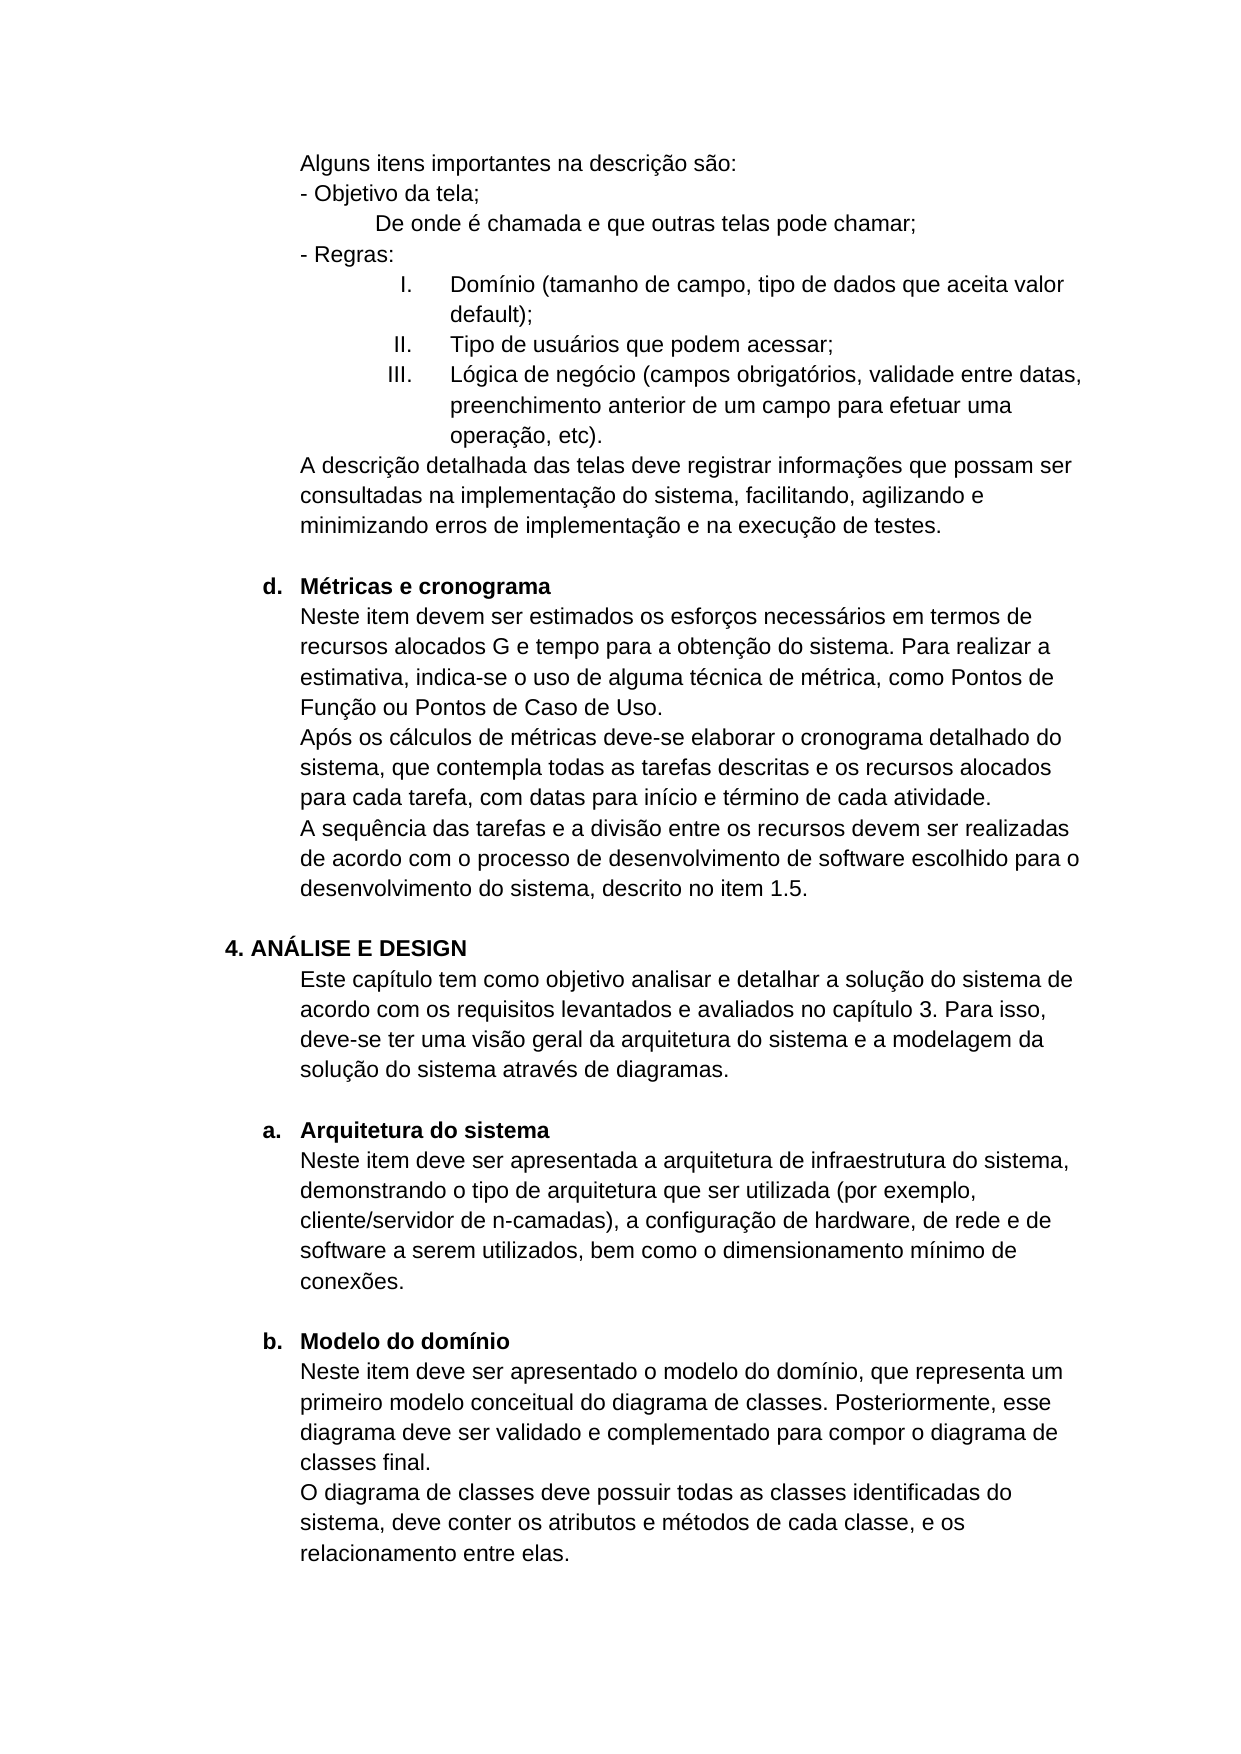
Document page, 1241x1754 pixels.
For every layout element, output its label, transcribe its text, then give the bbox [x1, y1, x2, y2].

text Neste item deve ser apresentada a arquitetura de infraestrutura do sistema, demonstrando o tipo de arquitetura que ser utilizada (por exemplo, cliente/servidor de n-camadas), a configuração de hardware, de rede e de software a serem utilizados, bem como o dimensionamento mínimo de [300, 1147, 1090, 1264]
list Modelo do domínio [262, 1328, 1090, 1354]
text Neste item devem ser estimados os esforços necessários em termos de recursos alocados G e tempo para a obtenção do sistema. Para realizar a estimativa, indica-se o uso de alguma técnica de métrica, como Pontos de Função ou Pontos de Caso de Uso. [300, 603, 1090, 720]
text Alguns itens importantes na descrição são: [300, 150, 1090, 176]
text - Objetivo da tela; [300, 180, 1090, 207]
text A sequência das tarefas e a divisão entre os recursos devem ser realizadas de acordo com o processo de desenvolvimento de software escolhido para o desenvolvimento do sistema, descrito no item 1.5. [300, 814, 1090, 901]
list Métricas e cronograma [262, 573, 1090, 599]
text A descrição detalhada das telas deve registrar informações que possam ser consultadas na implementação do sistema, facilitando, agilizando e minimizando erros de implementação e na execução de testes. [300, 452, 1090, 539]
list Tipo de usuários que podem acessar; [412, 331, 1090, 358]
list Lógica de negócio (campos obrigatórios, validade entre datas, preenchimento anterior de um campo para efetuar uma operação, etc). [412, 361, 1090, 448]
list Domínio (tamanho de campo, tipo de dados que aceita valor default); [412, 271, 1090, 327]
text Após os cálculos de métricas deve-se elaborar o cronograma detalhado do sistema, que contempla todas as tarefas descritas e os recursos alocados para cada tarefa, com datas para início e término de cada atividade. [300, 724, 1090, 811]
text Este capítulo tem como objetivo analisar e detalhar a solução do sistema de acordo com os requisitos levantados e avaliados no capítulo 3. Para isso, deve-se ter uma visão geral da arquitetura do sistema e a modelagem da solução do sistema através de diagramas. [300, 966, 1090, 1083]
text De onde é chamada e que outras telas pode chamar; [300, 210, 1090, 237]
text conexões. [300, 1268, 1090, 1294]
text 4. ANÁLISE E DESIGN [150, 935, 1090, 962]
list Arquitetura do sistema [262, 1117, 1090, 1143]
text Neste item deve ser apresentado o modelo do domínio, que representa um primeiro modelo conceitual do diagrama de classes. Posteriormente, esse diagrama deve ser validado e complementado para compor o diagrama de classes final. [300, 1358, 1090, 1475]
text - Regras: [300, 241, 1090, 267]
text O diagrama de classes deve possuir todas as classes identificadas do sistema, deve conter os atributos e métodos de cada classe, e os relacionamento entre elas. [300, 1479, 1090, 1566]
